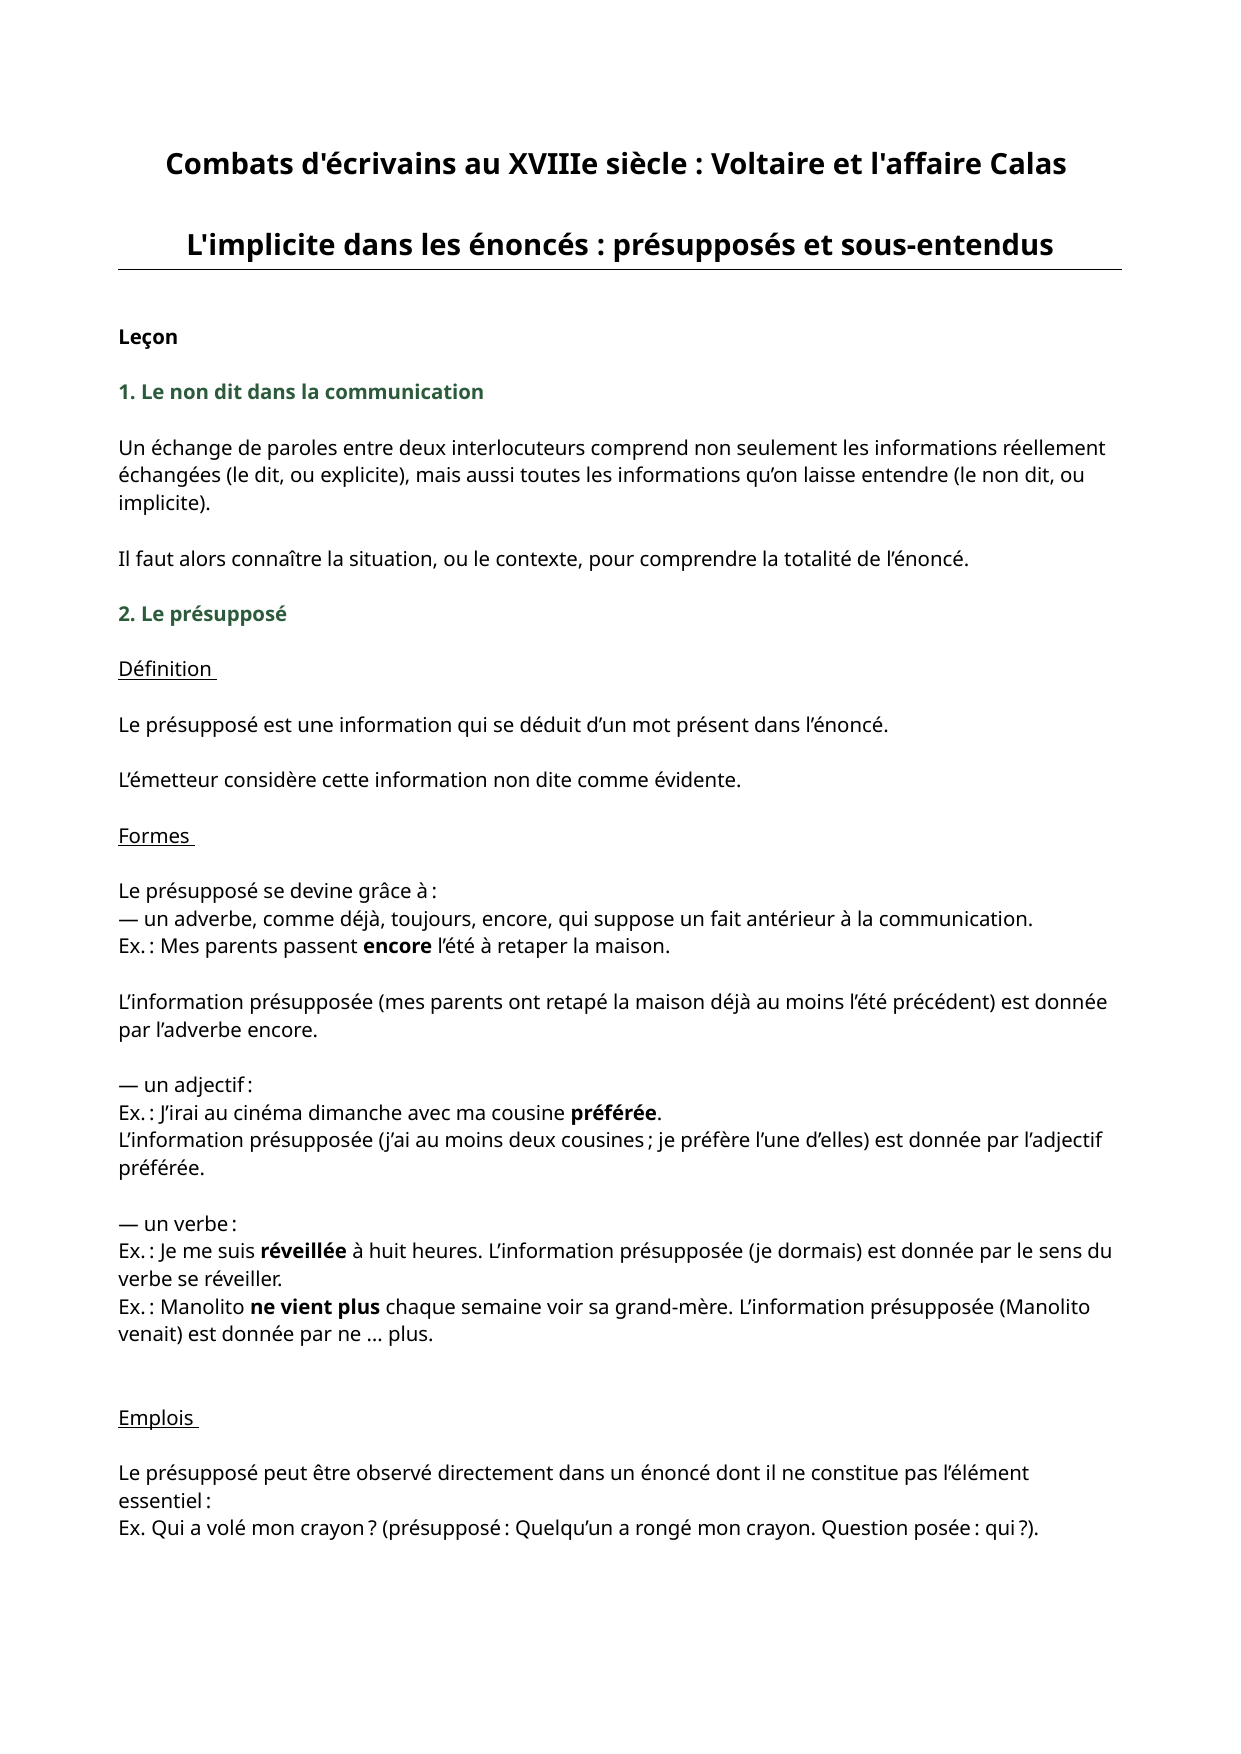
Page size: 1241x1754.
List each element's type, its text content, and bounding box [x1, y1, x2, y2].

subtitle Combats d'écrivains au XVIIIe siècle : Voltaire et l'affaire Calas [118, 143, 1122, 183]
text Leçon 1. Le non dit dans la communication Un échange de paroles entre deux interlocuteurs comprend non seulement les informations réellement échangées (le dit, ou explicite), mais aussi toutes les informations qu’on laisse entendre (le non dit, ou implicite). Il faut alors connaître la situation, ou le contexte, pour comprendre la totalité de l’énoncé. 2. Le présupposé Définition Le présupposé est une information qui se déduit d’un mot présent dans l’énoncé. L’émetteur considère cette information non dite comme évidente. Formes Le présupposé se devine grâce à : — un adverbe, comme déjà, toujours, encore, qui suppose un fait antérieur à la communication. Ex. : Mes parents passent encore l’été à retaper la maison. L’information présupposée (mes parents ont retapé la maison déjà au moins l’été précédent) est donnée par l’adverbe encore. — un adjectif : Ex. : J’irai au cinéma dimanche avec ma cousine préférée. L’information présupposée (j’ai au moins deux cousines ; je préfère l’une d’elles) est donnée par l’adjectif préférée. — un verbe : Ex. : Je me suis réveillée à huit heures. L’information présupposée (je dormais) est donnée par le sens du verbe se réveiller. Ex. : Manolito ne vient plus chaque semaine voir sa grand-mère. L’information présupposée (Manolito venait) est donnée par ne … plus. Emplois Le présupposé peut être observé directement dans un énoncé dont il ne constitue pas l’élément essentiel : Ex. Qui a volé mon crayon ? (présupposé : Quelqu’un a rongé mon crayon. Question posée : qui ?). [118, 323, 1122, 1626]
subtitle L'implicite dans les énoncés : présupposés et sous-entendus [118, 220, 1122, 269]
